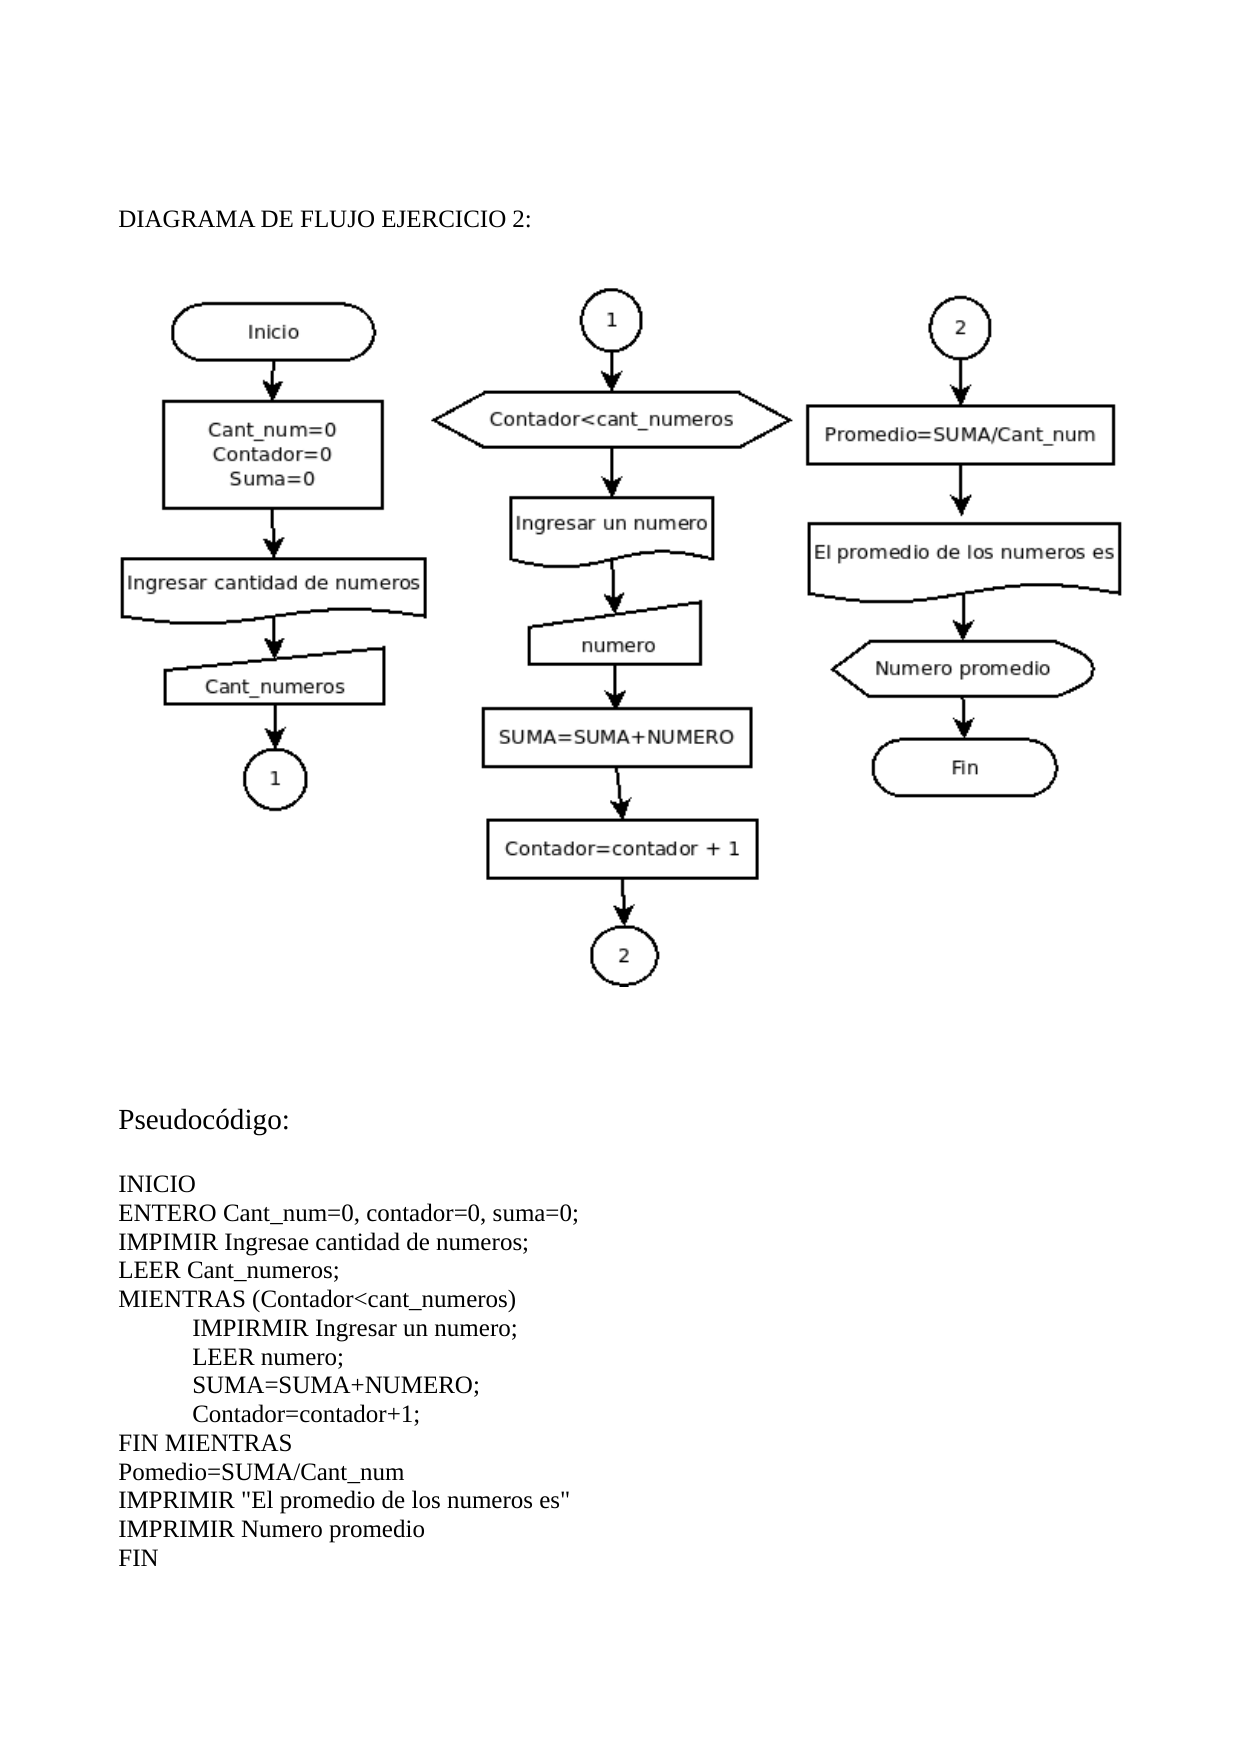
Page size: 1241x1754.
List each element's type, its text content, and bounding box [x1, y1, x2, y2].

text MIENTRAS (Contador<cant_numeros) [118, 1284, 1122, 1313]
text LEER Cant_numeros; [118, 1255, 1122, 1284]
text IMPRIMIR Numero promedio [118, 1514, 1122, 1543]
text Contador=contador+1; [118, 1399, 1122, 1428]
text FIN [118, 1543, 1122, 1572]
text IMPRIMIR "El promedio de los numeros es" [118, 1485, 1122, 1514]
text DIAGRAMA DE FLUJO EJERCICIO 2: [118, 204, 1122, 233]
text FIN MIENTRAS [118, 1428, 1122, 1457]
text SUMA=SUMA+NUMERO; [118, 1370, 1122, 1399]
text Pseudocódigo: [118, 1102, 1122, 1136]
text LEER numero; [118, 1342, 1122, 1370]
text Pomedio=SUMA/Cant_num [118, 1457, 1122, 1485]
text IMPIMIR Ingresae cantidad de numeros; [118, 1227, 1122, 1255]
text INICIO [118, 1169, 1122, 1198]
text ENTERO Cant_num=0, contador=0, suma=0; [118, 1198, 1122, 1227]
picture [118, 287, 1123, 987]
text IMPIRMIR Ingresar un numero; [118, 1313, 1122, 1342]
